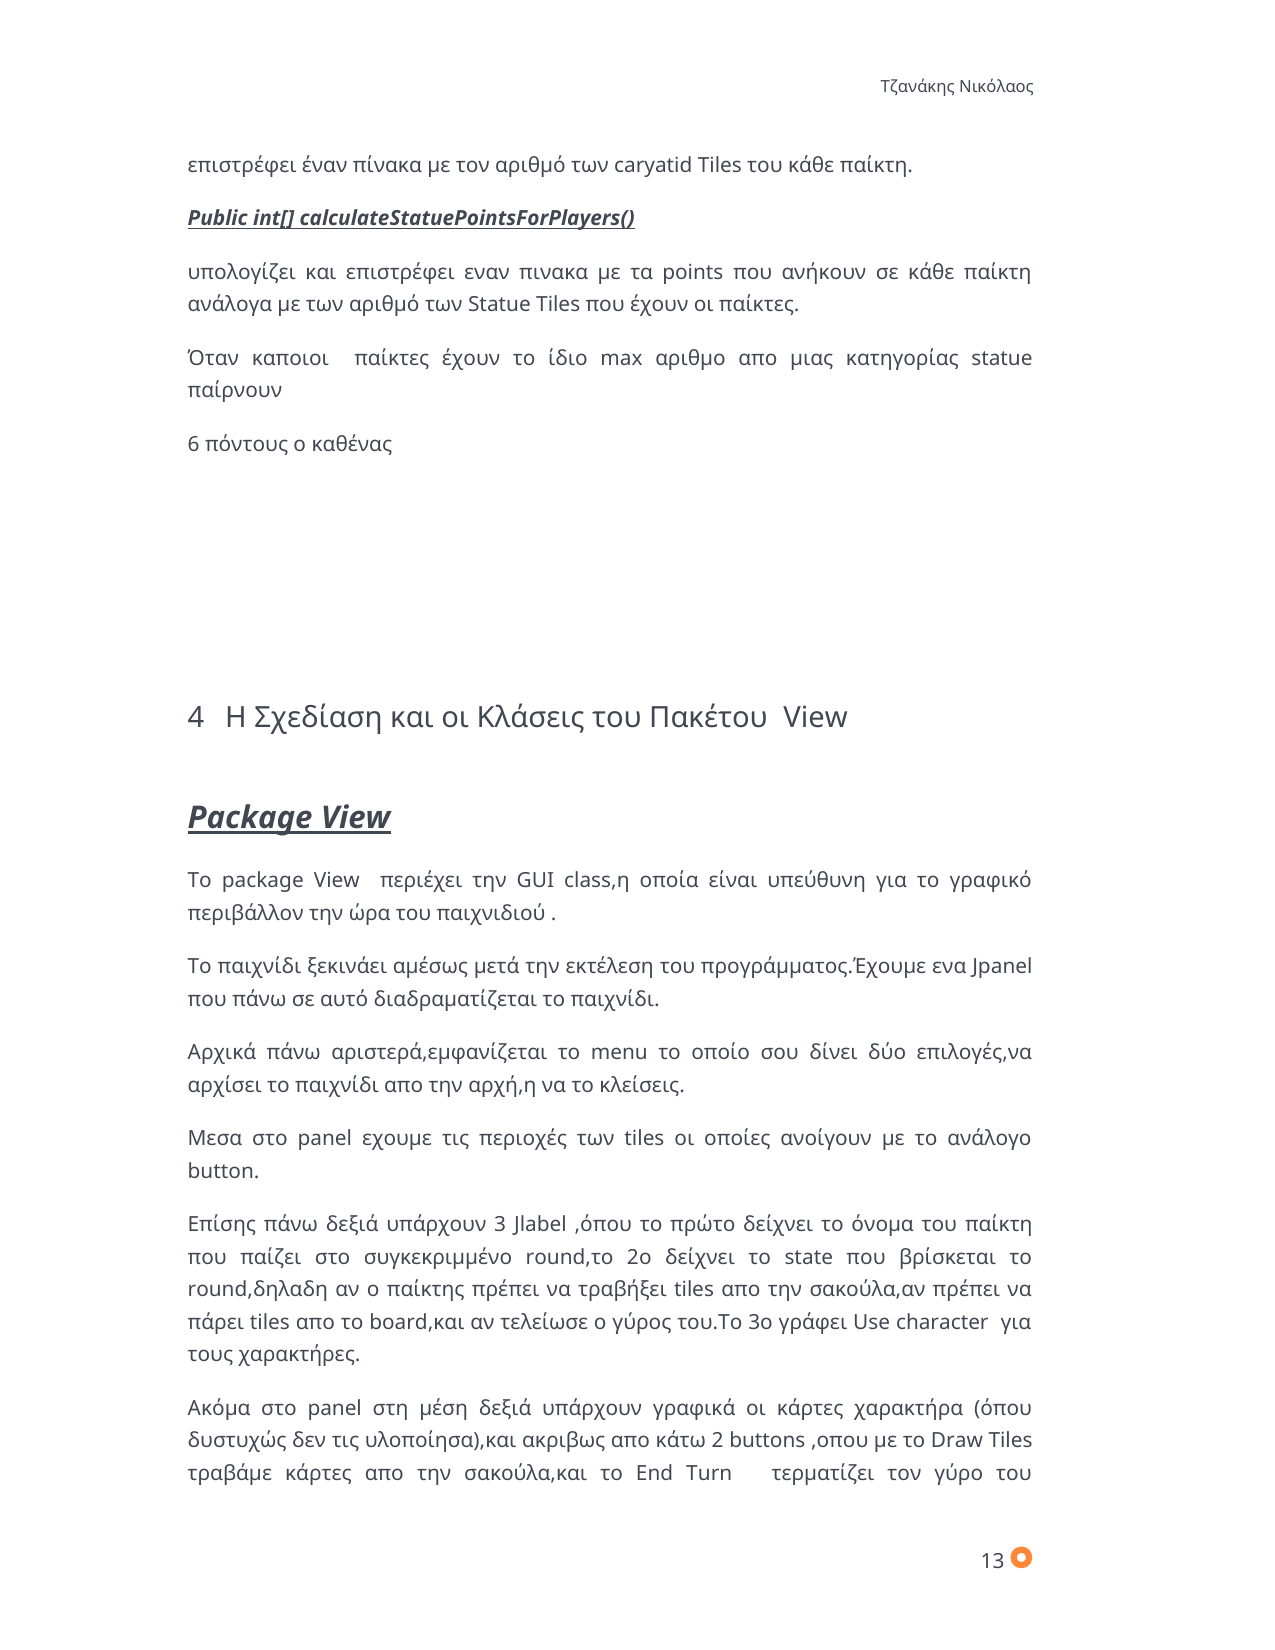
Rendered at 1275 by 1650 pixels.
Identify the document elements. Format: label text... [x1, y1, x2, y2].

text Public int[] calculateStatuePointsForPlayers() [187, 203, 1034, 232]
text Package View [187, 795, 1034, 838]
text Το παιχνίδι ξεκινάει αμέσως μετά την εκτέλεση του προγράμματος.Έχουμε ενα Jpanel που πάνω σε αυτό διαδραματίζεται το παιχνίδι. [187, 951, 1034, 1012]
text Όταν καποιοι παίκτες έχουν το ίδιο max αριθμο απο μιας κατηγορίας statue παίρνουν [187, 343, 1034, 404]
subtitle Η Σχεδίαση και οι Κλάσεις του Πακέτου View [187, 696, 1034, 736]
text Το package View περιέχει την GUI class,η οποία είναι υπεύθυνη για το γραφικό περιβάλλον την ώρα του παιχνιδιού . [187, 865, 1034, 926]
text Ακόμα στο panel στη μέση δεξιά υπάρχουν γραφικά οι κάρτες χαρακτήρα (όπου δυστυχώς δεν τις υλοποίησα),και ακριβως απο κάτω 2 buttons ,οπου με το Draw Tiles τραβάμε κάρτες απο την σακούλα,και το End Turn τερματίζει τον γύρο του [187, 1393, 1034, 1487]
text Αρχικά πάνω αριστερά,εμφανίζεται το menu το οποίο σου δίνει δύο επιλογές,να αρχίσει το παιχνίδι απο την αρχή,η να το κλείσεις. [187, 1037, 1034, 1098]
text 6 πόντους ο καθένας [187, 429, 1034, 457]
text επιστρέφει έναν πίνακα με τον αριθμό των caryatid Tiles του κάθε παίκτη. [187, 150, 1034, 178]
text υπολογίζει και επιστρέφει εναν πινακα με τα points που ανήκουν σε κάθε παίκτη ανάλογα με των αριθμό των Statue Tiles που έχουν οι παίκτες. [187, 257, 1034, 318]
text Επίσης πάνω δεξιά υπάρχουν 3 Jlabel ,όπου το πρώτο δείχνει το όνομα του παίκτη που παίζει στο συγκεκριμμένο round,το 2ο δείχνει το state που βρίσκεται το round,δηλαδη αν ο παίκτης πρέπει να τραβήξει tiles απο την σακούλα,αν πρέπει να πάρει tiles απο το board,και αν τελείωσε ο γύρος του.Το 3ο γράφει Use character για τους χαρακτήρες. [187, 1209, 1034, 1368]
text Μεσα στο panel εχουμε τις περιοχές των tiles οι οποίες ανοίγουν με το ανάλογο button. [187, 1123, 1034, 1184]
